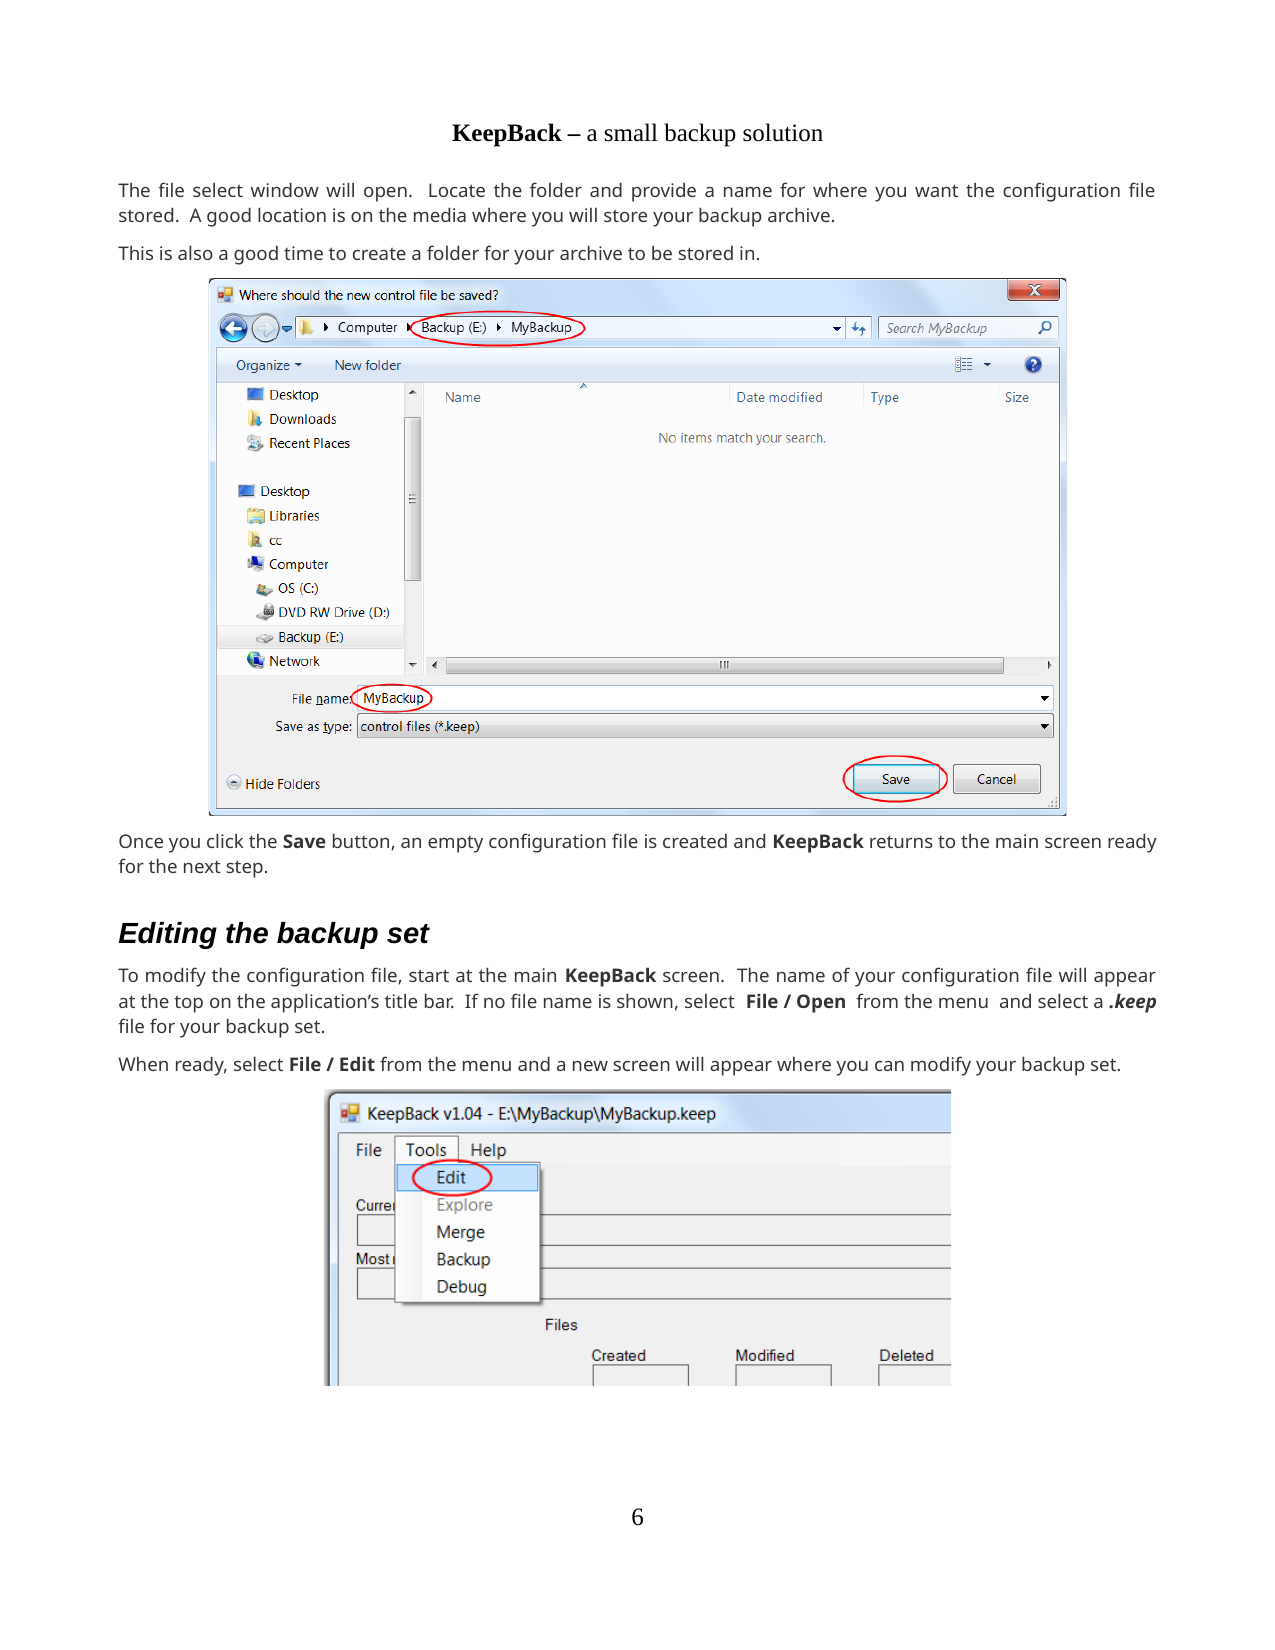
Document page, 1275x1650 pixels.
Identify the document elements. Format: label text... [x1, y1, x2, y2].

text The file select window will open. Locate the folder and provide a name for where you want the configuration file stored. A good location is on the media where you will store your backup archive. [118, 177, 1157, 228]
text Once you click the Save button, an empty configuration file is created and KeepBack returns to the main screen ready for the next step. [118, 828, 1157, 879]
picture [208, 278, 1067, 816]
picture [323, 1089, 952, 1386]
text This is also a good time to create a folder for your archive to be stored in. [118, 241, 1157, 266]
text When ready, select File / Edit from the menu and a new screen will appear where you can modify your backup set. [118, 1052, 1157, 1077]
text To modify the configuration file, start at the main KeepBack screen. The name of your configuration file will appear at the top on the application’s title bar. If no file name is shown, select File / Open from the menu and select a .keep file for your backup set. [118, 962, 1157, 1039]
subtitle Editing the backup set [118, 916, 1157, 950]
